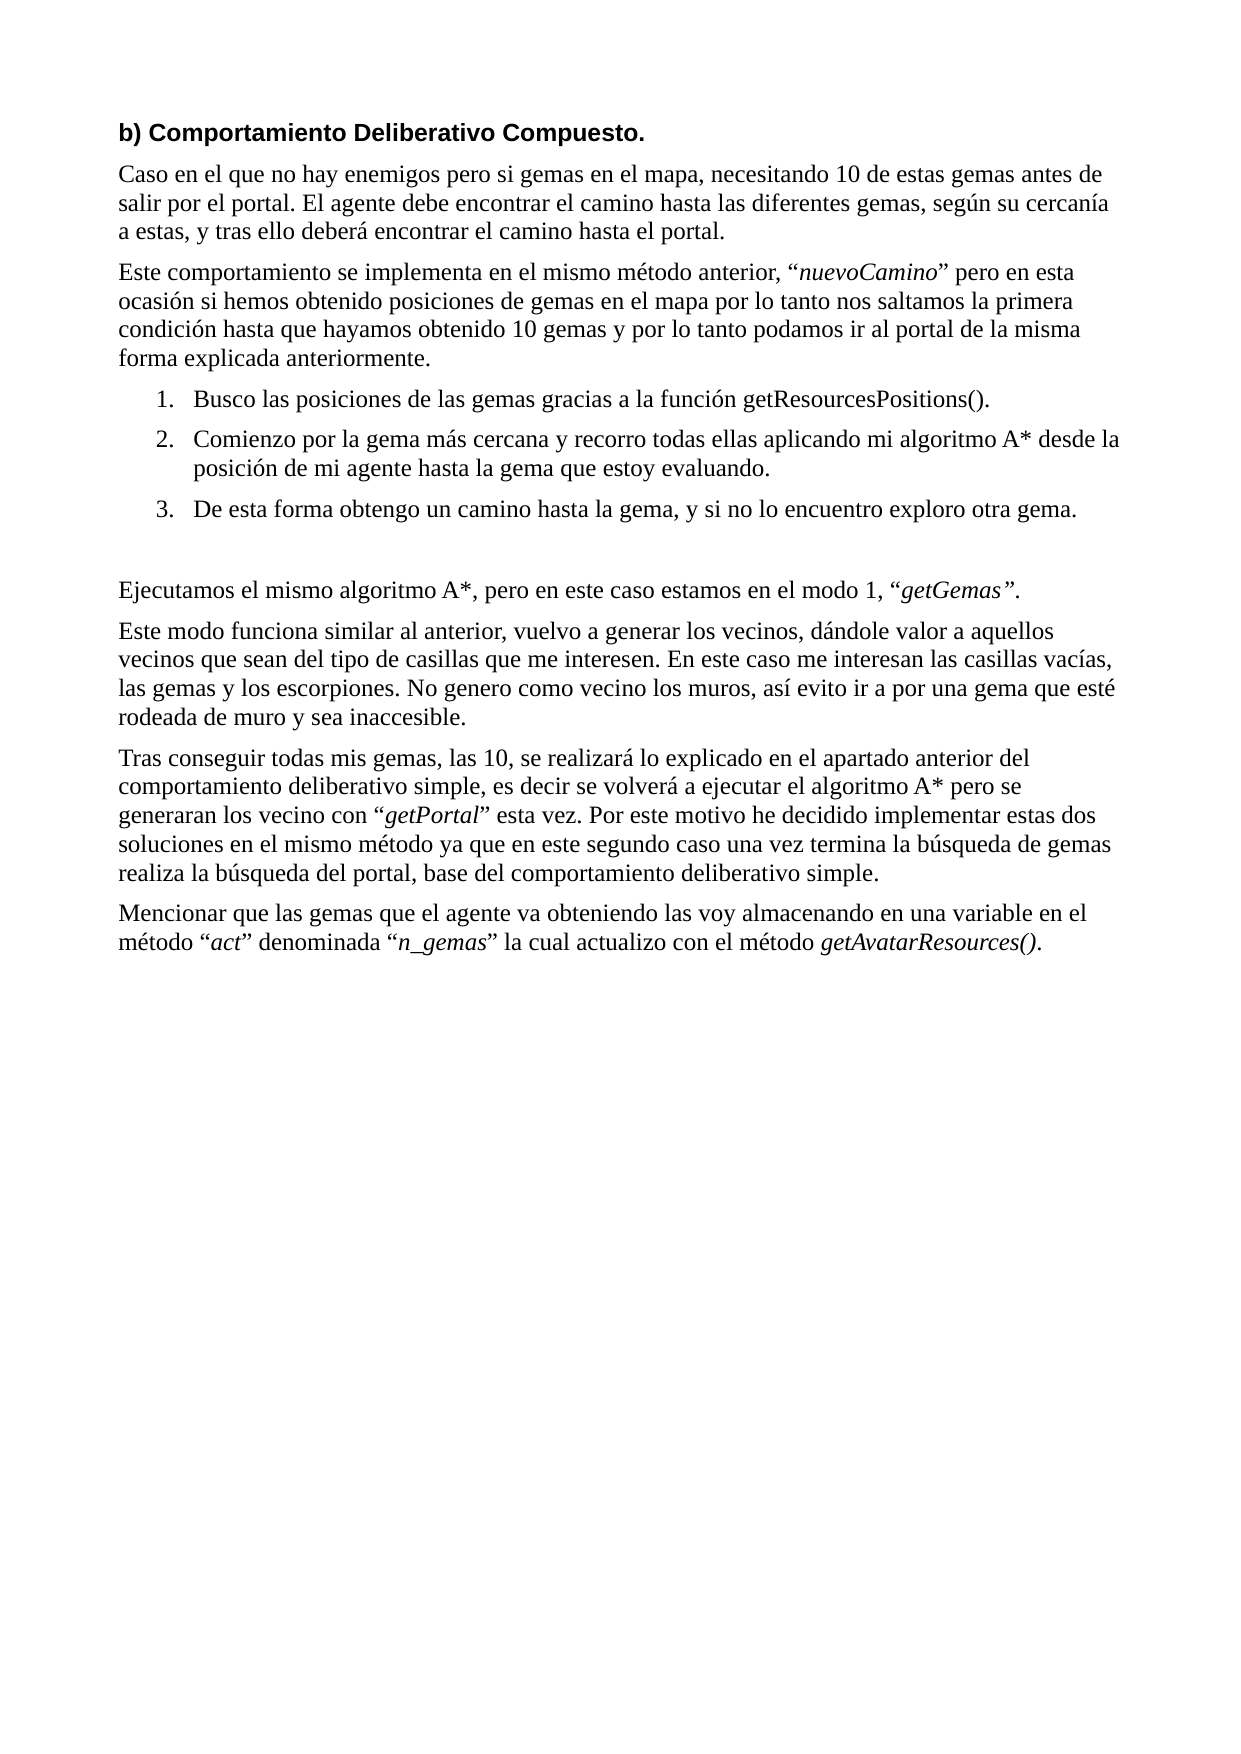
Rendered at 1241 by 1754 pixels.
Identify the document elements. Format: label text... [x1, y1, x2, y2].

text Mencionar que las gemas que el agente va obteniendo las voy almacenando en una variable en el método “act” denominada “n_gemas” la cual actualizo con el método getAvatarResources(). [118, 898, 1122, 956]
subtitle b) Comportamiento Deliberativo Compuesto. [118, 118, 1122, 147]
text Caso en el que no hay enemigos pero si gemas en el mapa, necesitando 10 de estas gemas antes de salir por el portal. El agente debe encontrar el camino hasta las diferentes gemas, según su cercanía a estas, y tras ello deberá encontrar el camino hasta el portal. [118, 159, 1122, 245]
text Este comportamiento se implementa en el mismo método anterior, “nuevoCamino” pero en esta ocasión si hemos obtenido posiciones de gemas en el mapa por lo tanto nos saltamos la primera condición hasta que hayamos obtenido 10 gemas y por lo tanto podamos ir al portal de la misma forma explicada anteriormente. [118, 257, 1122, 372]
list De esta forma obtengo un camino hasta la gema, y si no lo encuentro exploro otra gema. [156, 494, 1122, 523]
text Ejecutamos el mismo algoritmo A*, pero en este caso estamos en el modo 1, “getGemas”. [118, 575, 1122, 604]
text Este modo funciona similar al anterior, vuelvo a generar los vecinos, dándole valor a aquellos vecinos que sean del tipo de casillas que me interesen. En este caso me interesan las casillas vacías, las gemas y los escorpiones. No genero como vecino los muros, así evito ir a por una gema que esté rodeada de muro y sea inaccesible. [118, 616, 1122, 731]
list Busco las posiciones de las gemas gracias a la función getResourcesPositions(). [156, 384, 1122, 413]
text Tras conseguir todas mis gemas, las 10, se realizará lo explicado en el apartado anterior del comportamiento deliberativo simple, es decir se volverá a ejecutar el algoritmo A* pero se generaran los vecino con “getPortal” esta vez. Por este motivo he decidido implementar estas dos soluciones en el mismo método ya que en este segundo caso una vez termina la búsqueda de gemas realiza la búsqueda del portal, base del comportamiento deliberativo simple. [118, 743, 1122, 886]
list Comienzo por la gema más cercana y recorro todas ellas aplicando mi algoritmo A* desde la posición de mi agente hasta la gema que estoy evaluando. [156, 424, 1122, 482]
